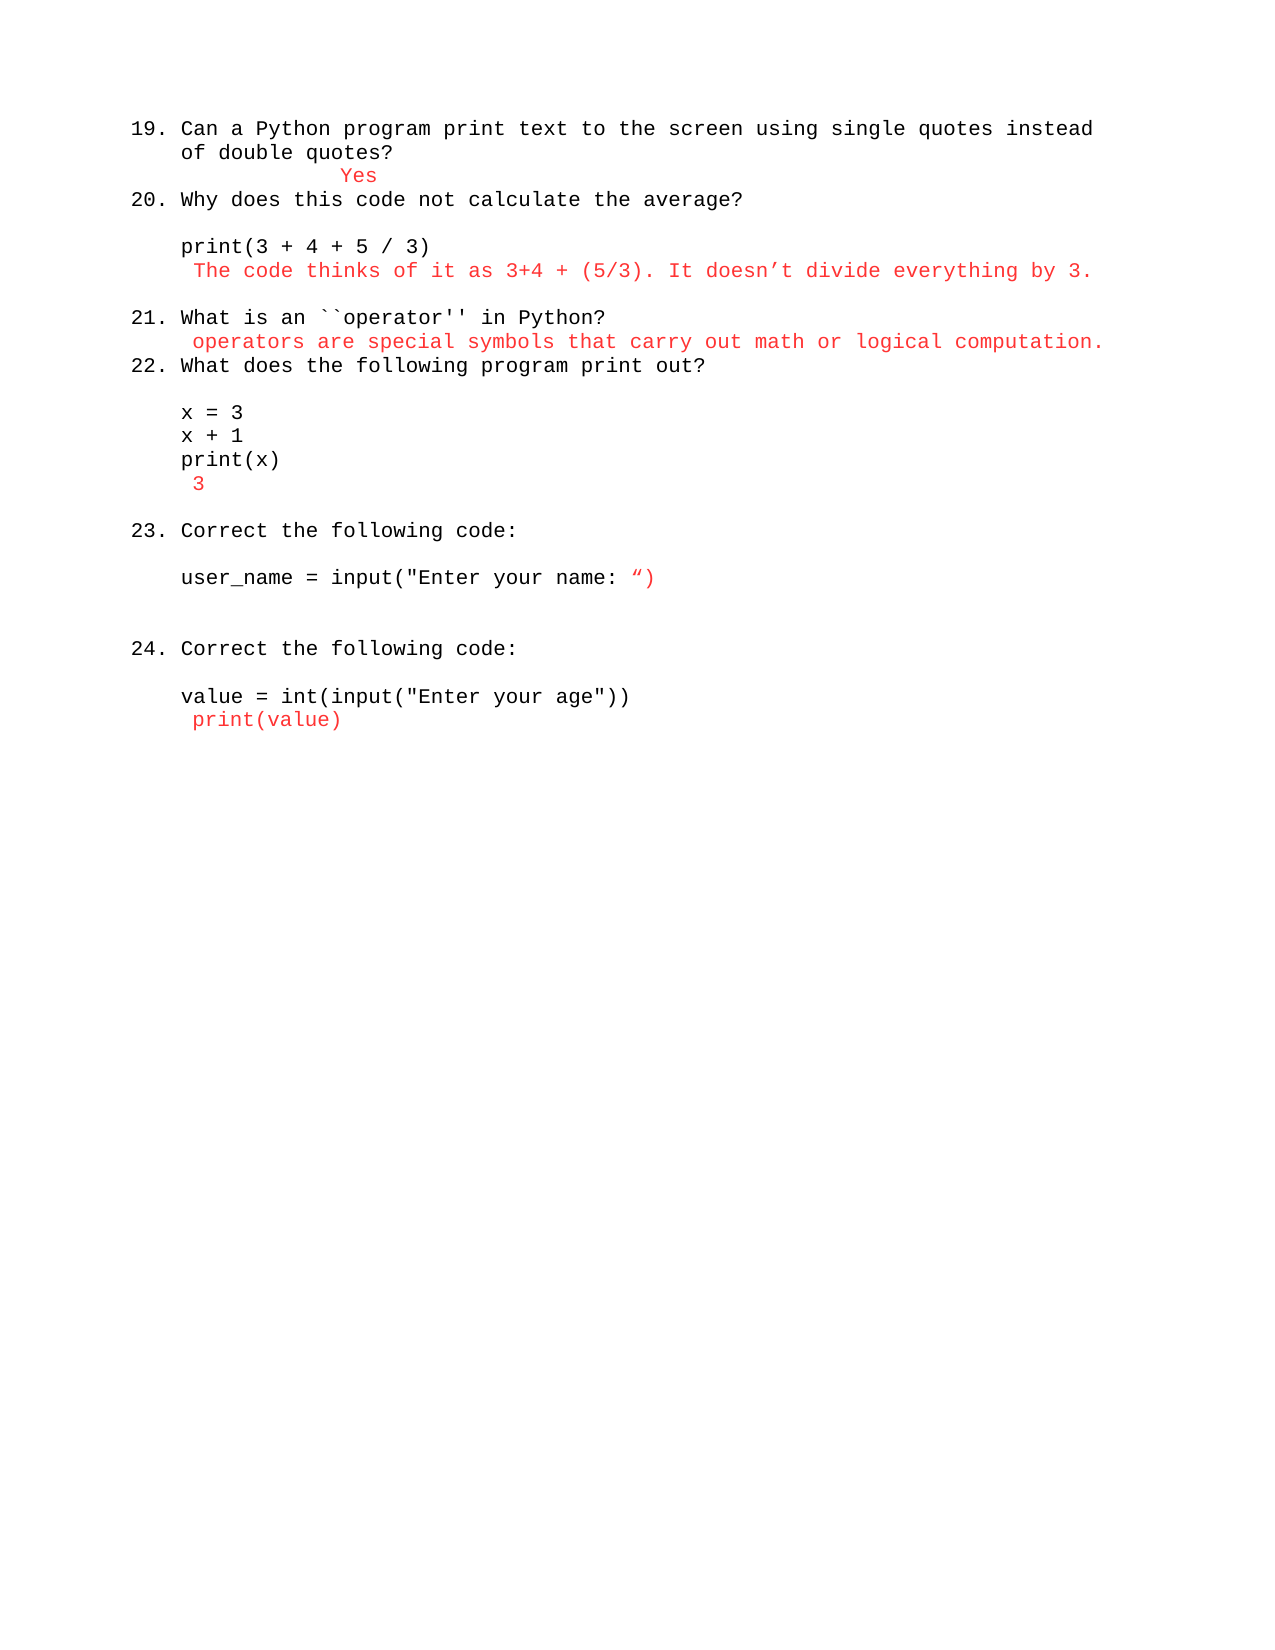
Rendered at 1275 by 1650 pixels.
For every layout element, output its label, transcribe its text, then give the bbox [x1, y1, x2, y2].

text 23. Correct the following code: [118, 520, 1157, 544]
text The code thinks of it as 3+4 + (5/3). It doesn’t divide everything by 3. [118, 260, 1157, 284]
text operators are special symbols that carry out math or logical computation. [118, 331, 1157, 354]
text x = 3 [118, 402, 1157, 426]
text print(3 + 4 + 5 / 3) [118, 236, 1157, 260]
text 22. What does the following program print out? [118, 354, 1157, 378]
text value = int(input("Enter your age")) [118, 686, 1157, 709]
text print(x) [118, 449, 1157, 473]
text 19. Can a Python program print text to the screen using single quotes instead [118, 118, 1157, 142]
text 24. Correct the following code: [118, 638, 1157, 662]
text print(value) [118, 709, 1157, 733]
text Yes [118, 165, 1157, 189]
text 3 [118, 473, 1157, 496]
text of double quotes? [118, 142, 1157, 165]
text user_name = input("Enter your name: “) [118, 567, 1157, 591]
text 21. What is an ``operator'' in Python? [118, 307, 1157, 331]
text x + 1 [118, 426, 1157, 449]
text 20. Why does this code not calculate the average? [118, 189, 1157, 213]
